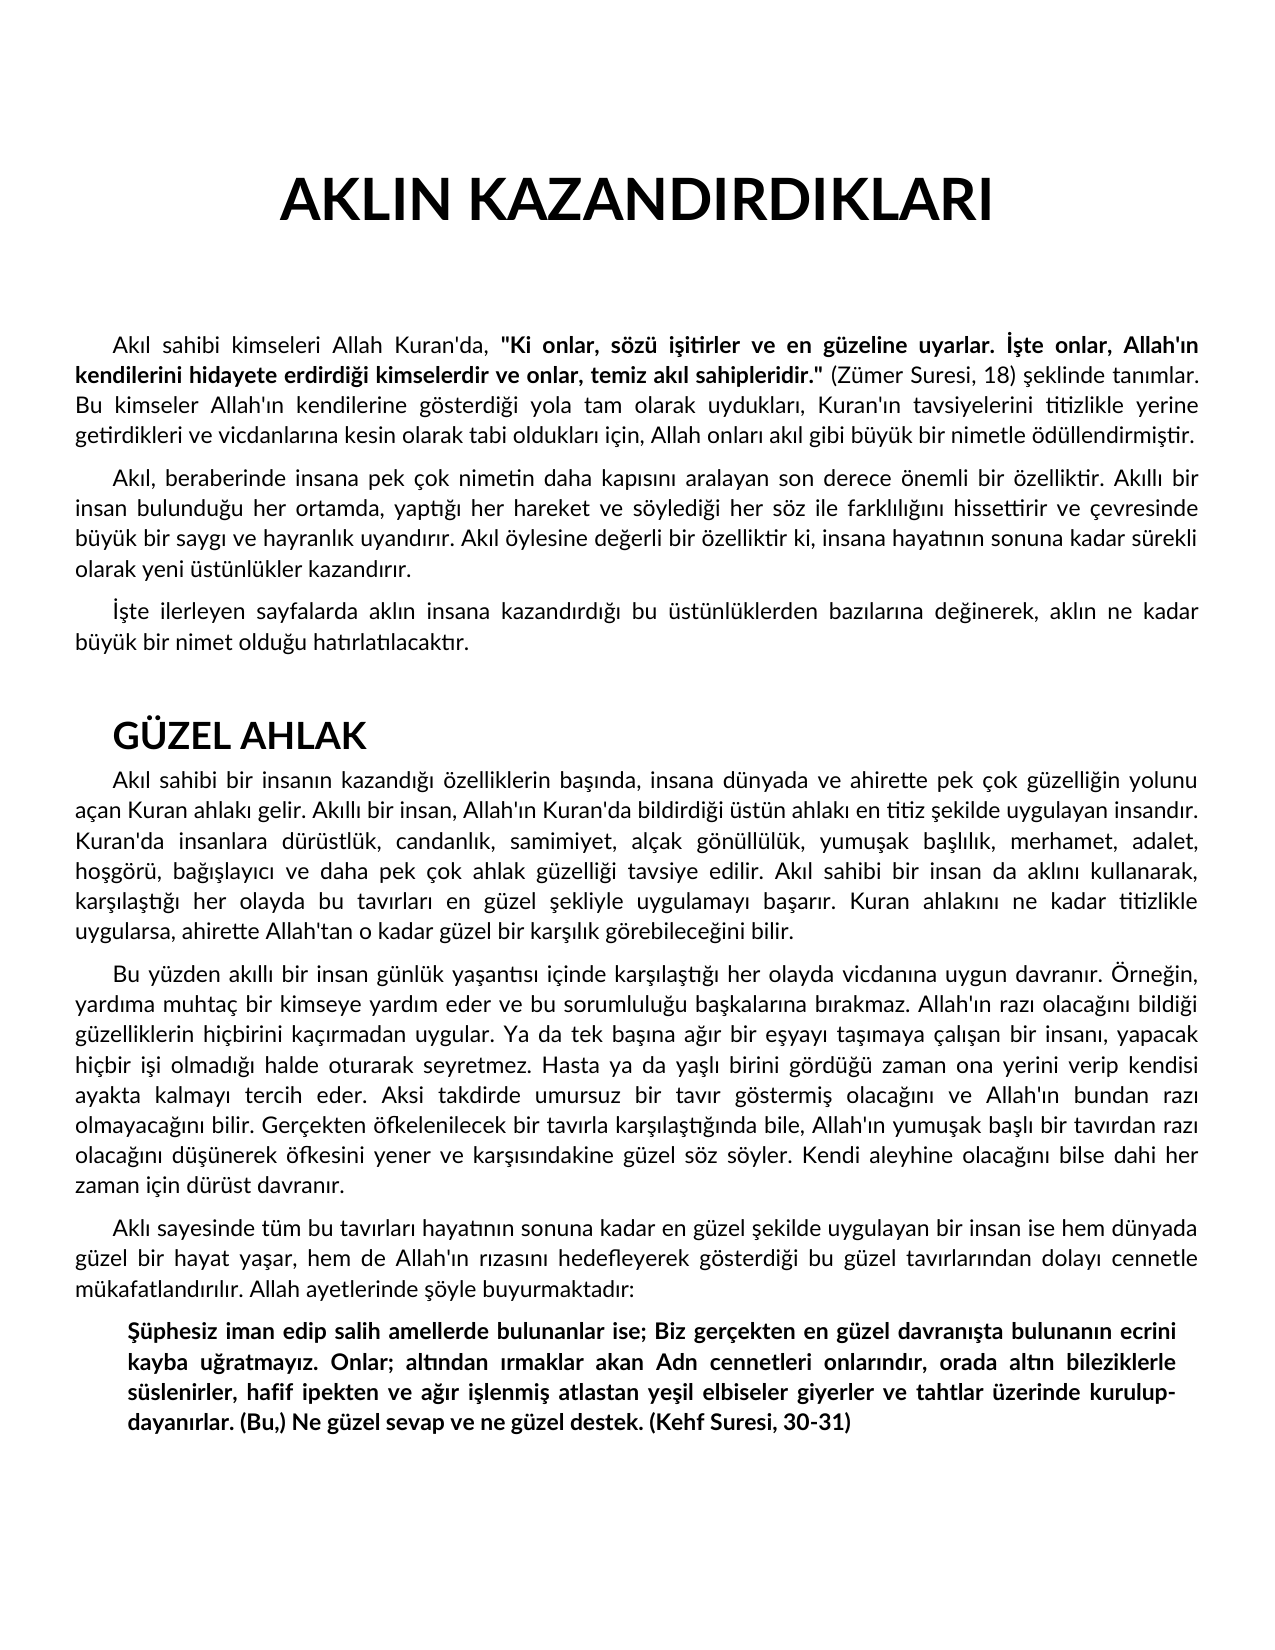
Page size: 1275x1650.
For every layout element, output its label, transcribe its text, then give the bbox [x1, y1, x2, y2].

subtitle GÜZEL AHLAK [112, 713, 1200, 758]
subtitle AKLIN KAZANDIRDIKLARI [75, 162, 1200, 232]
text Aklı sayesinde tüm bu tavırları hayatının sonuna kadar en güzel şekilde uygulayan bir insan ise hem dünyada güzel bir hayat yaşar, hem de Allah'ın rızasını hedefleyerek gösterdiği bu güzel tavırlarından dolayı cennetle mükafatlandırılır. Allah ayetlerinde şöyle buyurmaktadır: [75, 1214, 1200, 1302]
text İşte ilerleyen sayfalarda aklın insana kazandırdığı bu üstünlüklerden bazılarına değinerek, aklın ne kadar büyük bir nimet olduğu hatırlatılacaktır. [75, 597, 1200, 655]
text Akıl sahibi kimseleri Allah Kuran'da, "Ki onlar, sözü işitirler ve en güzeline uyarlar. İşte onlar, Allah'ın kendilerini hidayete erdirdiği kimselerdir ve onlar, temiz akıl sahipleridir." (Zümer Suresi, 18) şeklinde tanımlar. Bu kimseler Allah'ın kendilerine gösterdiği yola tam olarak uydukları, Kuran'ın tavsiyelerini titizlikle yerine getirdikleri ve vicdanlarına kesin olarak tabi oldukları için, Allah onları akıl gibi büyük bir nimetle ödüllendirmiştir. [75, 330, 1200, 448]
text Akıl, beraberinde insana pek çok nimetin daha kapısını aralayan son derece önemli bir özelliktir. Akıllı bir insan bulunduğu her ortamda, yaptığı her hareket ve söylediği her söz ile farklılığını hissettirir ve çevresinde büyük bir saygı ve hayranlık uyandırır. Akıl öylesine değerli bir özelliktir ki, insana hayatının sonuna kadar sürekli olarak yeni üstünlükler kazandırır. [75, 464, 1200, 582]
text Şüphesiz iman edip salih amellerde bulunanlar ise; Biz gerçekten en güzel davranışta bulunanın ecrini kayba uğratmayız. Onlar; altından ırmaklar akan Adn cennetleri onlarındır, orada altın bileziklerle süslenirler, hafif ipekten ve ağır işlenmiş atlastan yeşil elbiseler giyerler ve tahtlar üzerinde kurulup-dayanırlar. (Bu,) Ne güzel sevap ve ne güzel destek. (Kehf Suresi, 30-31) [127, 1317, 1177, 1435]
text Bu yüzden akıllı bir insan günlük yaşantısı içinde karşılaştığı her olayda vicdanına uygun davranır. Örneğin, yardıma muhtaç bir kimseye yardım eder ve bu sorumluluğu başkalarına bırakmaz. Allah'ın razı olacağını bildiği güzelliklerin hiçbirini kaçırmadan uygular. Ya da tek başına ağır bir eşyayı taşımaya çalışan bir insanı, yapacak hiçbir işi olmadığı halde oturarak seyretmez. Hasta ya da yaşlı birini gördüğü zaman ona yerini verip kendisi ayakta kalmayı tercih eder. Aksi takdirde umursuz bir tavır göstermiş olacağını ve Allah'ın bundan razı olmayacağını bilir. Gerçekten öfkelenilecek bir tavırla karşılaştığında bile, Allah'ın yumuşak başlı bir tavırdan razı olacağını düşünerek öfkesini yener ve karşısındakine güzel söz söyler. Kendi aleyhine olacağını bilse dahi her zaman için dürüst davranır. [75, 960, 1200, 1199]
text Akıl sahibi bir insanın kazandığı özelliklerin başında, insana dünyada ve ahirette pek çok güzelliğin yolunu açan Kuran ahlakı gelir. Akıllı bir insan, Allah'ın Kuran'da bildirdiği üstün ahlakı en titiz şekilde uygulayan insandır. Kuran'da insanlara dürüstlük, candanlık, samimiyet, alçak gönüllülük, yumuşak başlılık, merhamet, adalet, hoşgörü, bağışlayıcı ve daha pek çok ahlak güzelliği tavsiye edilir. Akıl sahibi bir insan da aklını kullanarak, karşılaştığı her olayda bu tavırları en güzel şekliyle uygulamayı başarır. Kuran ahlakını ne kadar titizlikle uygularsa, ahirette Allah'tan o kadar güzel bir karşılık görebileceğini bilir. [75, 766, 1200, 944]
